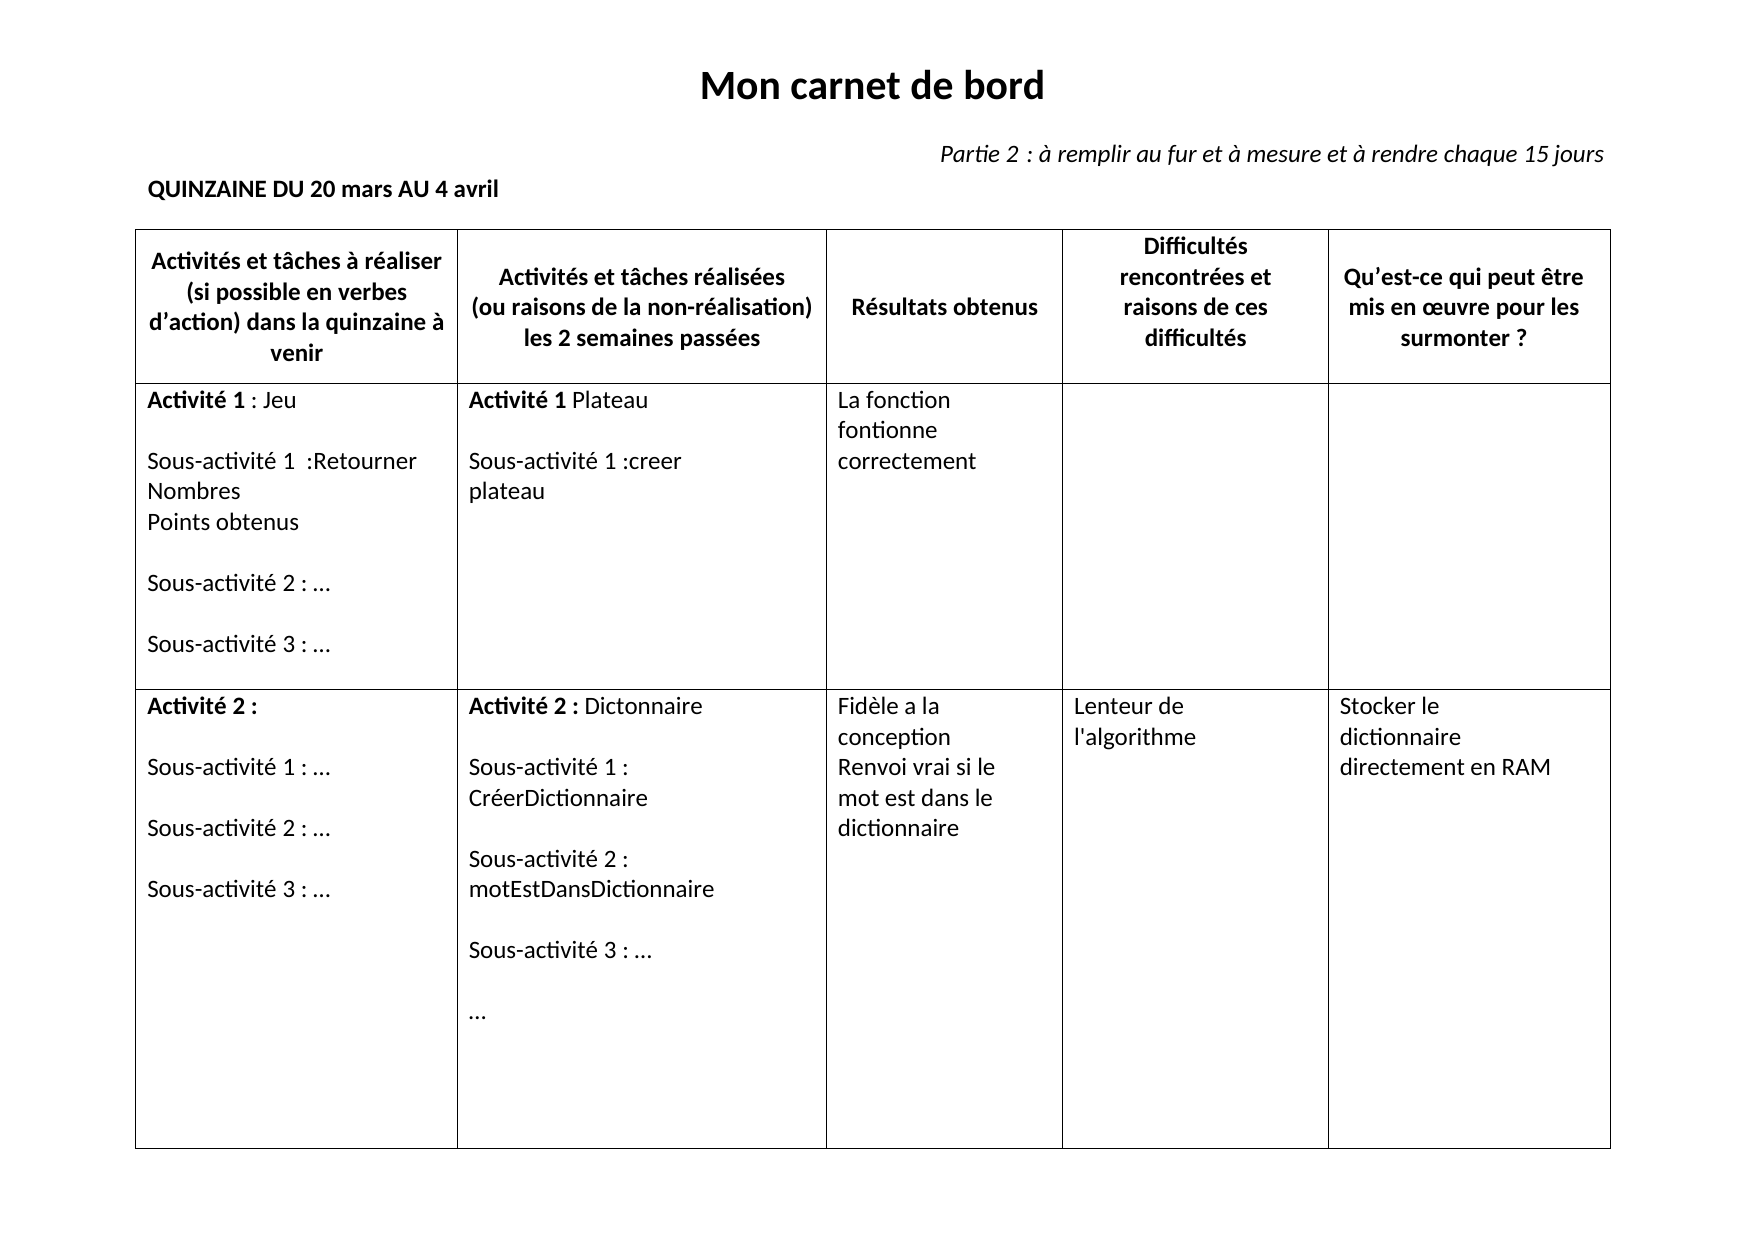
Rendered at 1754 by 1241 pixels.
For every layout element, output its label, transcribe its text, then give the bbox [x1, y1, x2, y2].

table_cell Activité 2 : Sous-activité 1 : … Sous-activité 2 : … Sous-activité 3 : … [136, 690, 457, 1148]
table_cell [1063, 384, 1328, 689]
text Mon carnet de bord [148, 59, 1606, 110]
table_header Difficultés rencontrées et raisons de ces difficultés [1063, 230, 1328, 383]
table_cell Activité 1 : Jeu Sous-activité 1 :Retourner Nombres Points obtenus Sous-activité 2 : … Sous-activité 3 : … [136, 384, 457, 689]
table_cell Fidèle a la conception Renvoi vrai si le mot est dans le dictionnaire [827, 690, 1062, 1148]
table_cell Stocker le dictionnaire directement en RAM [1329, 690, 1610, 1148]
table_header Activités et tâches réalisées (ou raisons de la non-réalisation) les 2 semaines passées [458, 230, 826, 383]
text QUINZAINE DU 20 mars AU 4 avril [148, 173, 1606, 204]
table_cell Activité 2 : Dictonnaire Sous-activité 1 : CréerDictionnaire Sous-activité 2 : motEstDansDictionnaire Sous-activité 3 : … … [458, 690, 826, 1148]
table_cell [1329, 384, 1610, 689]
table_header Qu’est-ce qui peut être mis en œuvre pour les surmonter ? [1329, 230, 1610, 383]
table_header Résultats obtenus [827, 230, 1062, 383]
list Partie 2 : à remplir au fur et à mesure et à rendre chaque 15 jours [223, 138, 1606, 169]
table_cell Lenteur de l'algorithme [1063, 690, 1328, 1148]
table_cell Activité 1 Plateau Sous-activité 1 :creer plateau [458, 384, 826, 689]
table_header Activités et tâches à réaliser (si possible en verbes d’action) dans la quinzaine à venir [136, 230, 457, 383]
table_cell La fonction fontionne correctement [827, 384, 1062, 689]
